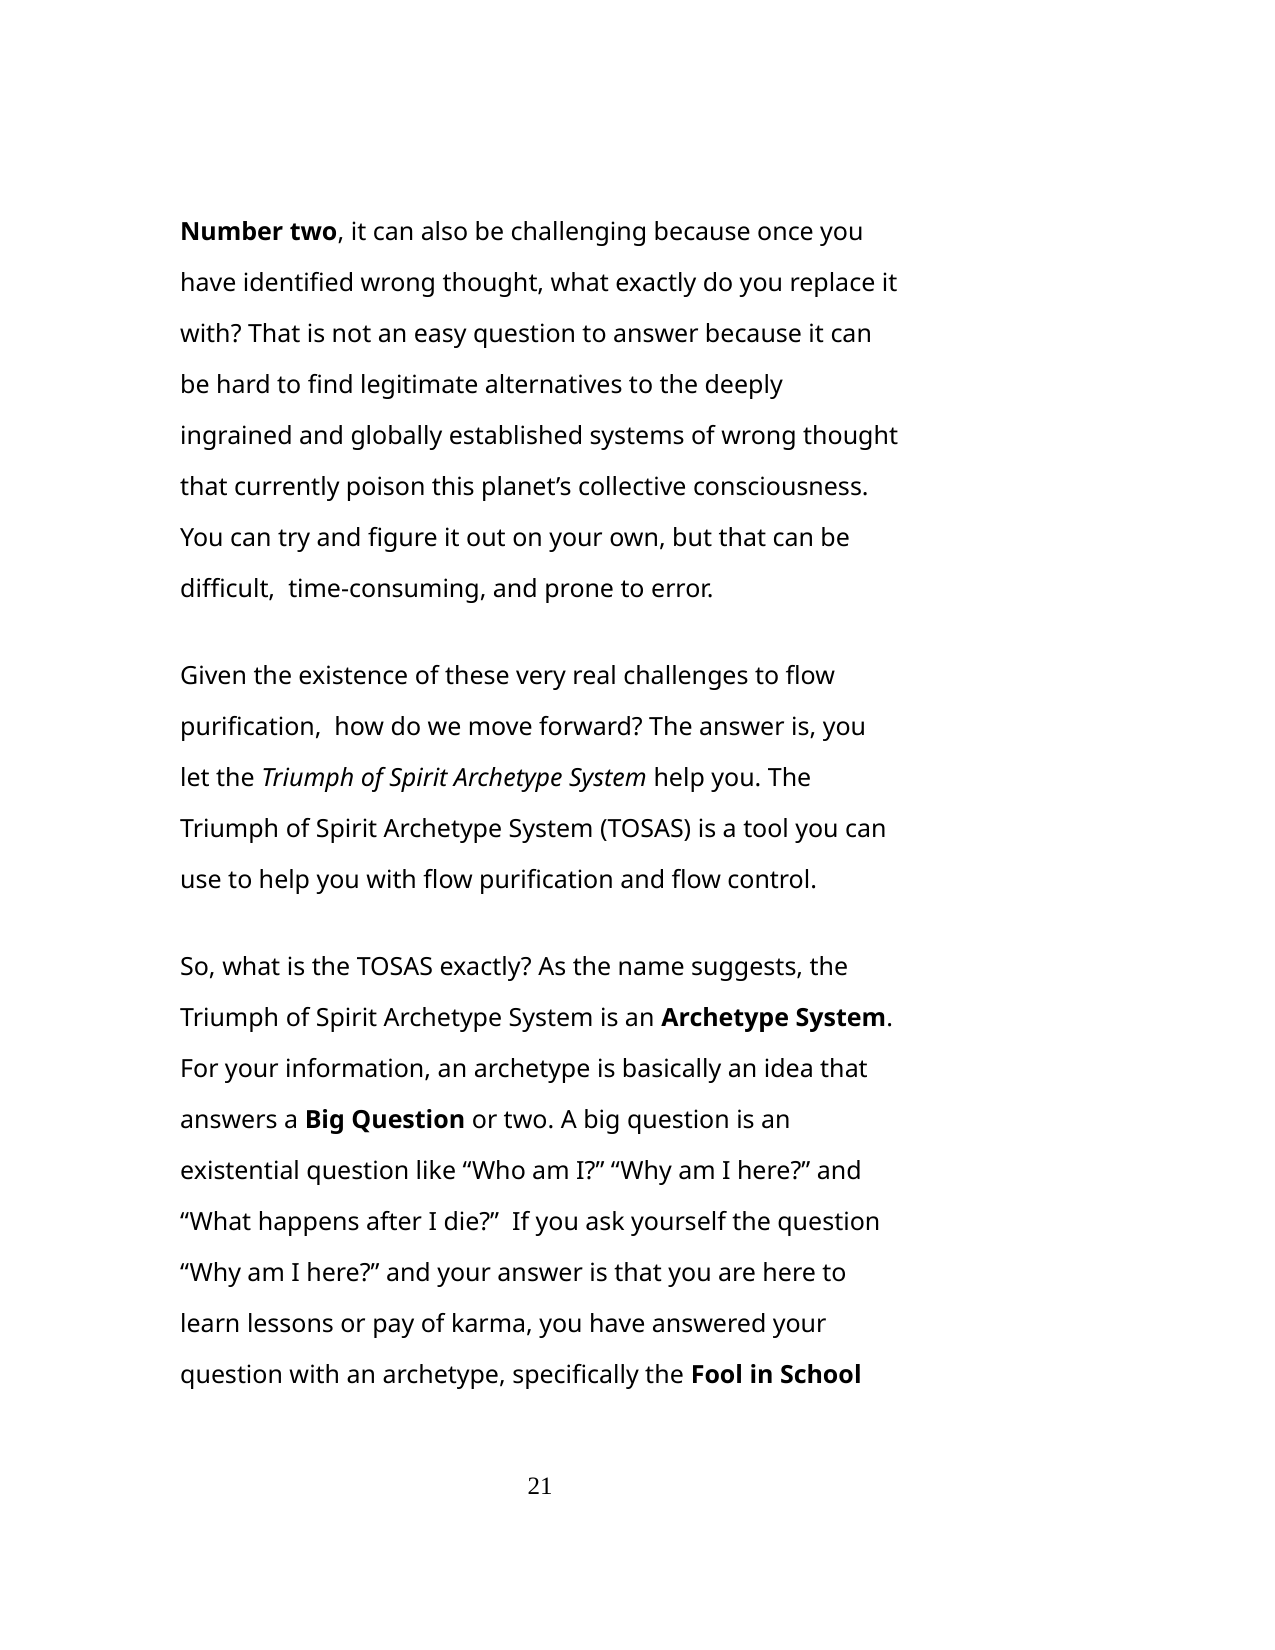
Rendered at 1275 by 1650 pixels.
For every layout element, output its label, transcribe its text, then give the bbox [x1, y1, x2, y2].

text So, what is the TOSAS exactly? As the name suggests, the Triumph of Spirit Archetype System is an Archetype System. For your information, an archetype is basically an idea that answers a Big Question or two. A big question is an existential question like “Who am I?” “Why am I here?” and “What happens after I die?” If you ask yourself the question “Why am I here?” and your answer is that you are here to learn lessons or pay of karma, you have answered your question with an archetype, specifically the Fool in School [180, 949, 900, 1391]
text Given the existence of these very real challenges to flow purification, how do we move forward? The answer is, you let the Triumph of Spirit Archetype System help you. The Triumph of Spirit Archetype System (TOSAS) is a tool you can use to help you with flow purification and flow control. [180, 658, 900, 896]
text Number two, it can also be challenging because once you have identified wrong thought, what exactly do you replace it with? That is not an easy question to answer because it can be hard to find legitimate alternatives to the deeply ingrained and globally established systems of wrong thought that currently poison this planet’s collective consciousness. You can try and figure it out on your own, but that can be difficult, time-consuming, and prone to error. [180, 213, 900, 605]
